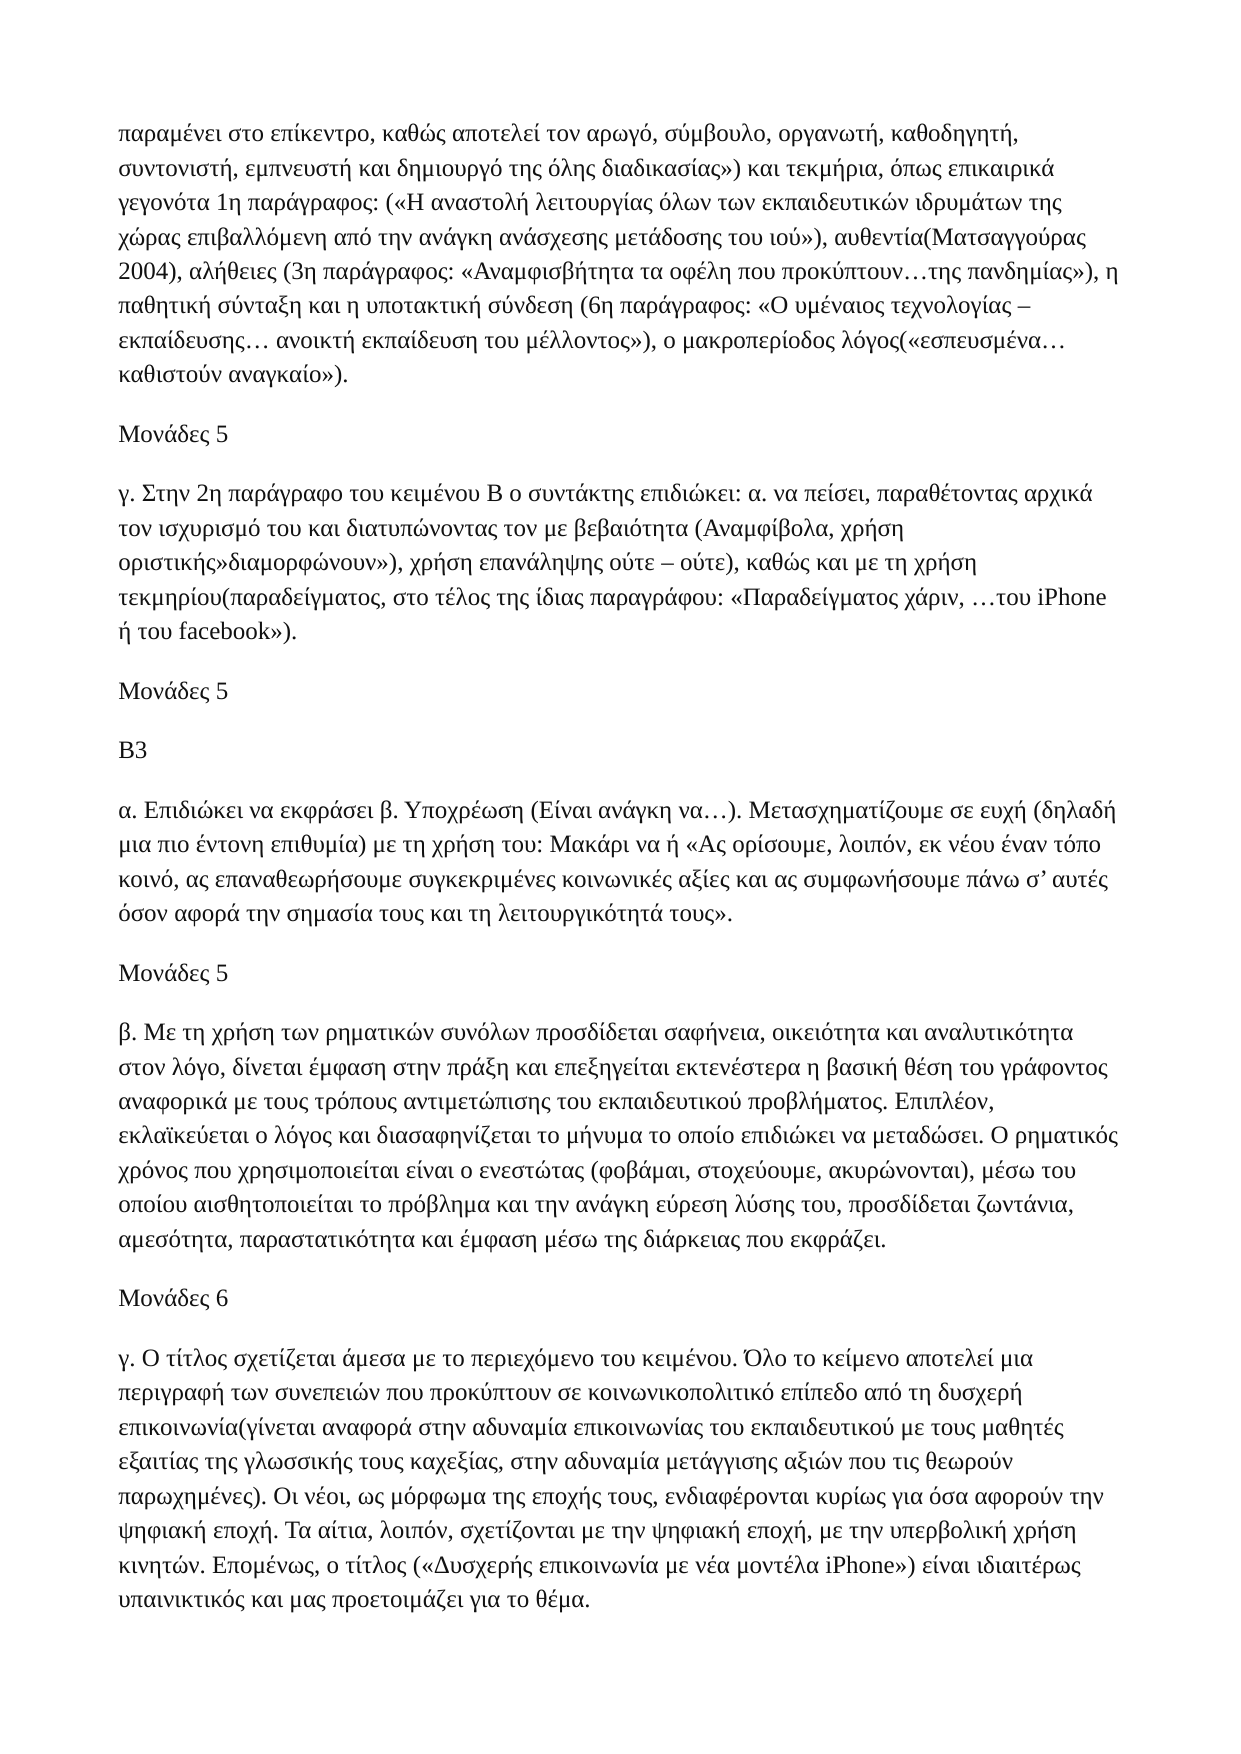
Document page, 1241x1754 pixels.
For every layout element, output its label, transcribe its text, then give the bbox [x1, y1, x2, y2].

text Μονάδες 5 [118, 676, 1122, 704]
text Μονάδες 5 [118, 958, 1122, 986]
text Β3 [118, 735, 1122, 764]
text Μονάδες 5 [118, 419, 1122, 448]
text α. Επιδιώκει να εκφράσει β. Υποχρέωση (Είναι ανάγκη να…). Μετασχηματίζουμε σε ευχή (δηλαδή μια πιο έντονη επιθυμία) με τη χρήση του: Μακάρι να ή «Ας ορίσουμε, λοιπόν, εκ νέου έναν τόπο κοινό, ας επαναθεωρήσουμε συγκεκριμένες κοινωνικές αξίες και ας συμφωνήσουμε πάνω σ’ αυτές όσον αφορά την σημασία τους και τη λειτουργικότητά τους». [118, 795, 1122, 927]
text παραμένει στο επίκεντρο, καθώς αποτελεί τον αρωγό, σύμβουλο, οργανωτή, καθοδηγητή, συντονιστή, εμπνευστή και δημιουργό της όλης διαδικασίας») και τεκμήρια, όπως επικαιρικά γεγονότα 1η παράγραφος: («Η αναστολή λειτουργίας όλων των εκπαιδευτικών ιδρυμάτων της χώρας επιβαλλόμενη από την ανάγκη ανάσχεσης μετάδοσης του ιού»), αυθεντία(Ματσαγγούρας 2004), αλήθειες (3η παράγραφος: «Αναμφισβήτητα τα οφέλη που προκύπτουν…της πανδημίας»), η παθητική σύνταξη και η υποτακτική σύνδεση (6η παράγραφος: «Ο υμέναιος τεχνολογίας – εκπαίδευσης… ανοικτή εκπαίδευση του μέλλοντος»), ο μακροπερίοδος λόγος(«εσπευσμένα…καθιστούν αναγκαίο»). [118, 118, 1122, 388]
text γ. Ο τίτλος σχετίζεται άμεσα με το περιεχόμενο του κειμένου. Όλο το κείμενο αποτελεί μια περιγραφή των συνεπειών που προκύπτουν σε κοινωνικοπολιτικό επίπεδο από τη δυσχερή επικοινωνία(γίνεται αναφορά στην αδυναμία επικοινωνίας του εκπαιδευτικού με τους μαθητές εξαιτίας της γλωσσικής τους καχεξίας, στην αδυναμία μετάγγισης αξιών που τις θεωρούν παρωχημένες). Οι νέοι, ως μόρφωμα της εποχής τους, ενδιαφέρονται κυρίως για όσα αφορούν την ψηφιακή εποχή. Τα αίτια, λοιπόν, σχετίζονται με την ψηφιακή εποχή, με την υπερβολική χρήση κινητών. Επομένως, ο τίτλος («Δυσχερής επικοινωνία με νέα μοντέλα iPhone») είναι ιδιαιτέρως υπαινικτικός και μας προετοιμάζει για το θέμα. [118, 1343, 1122, 1613]
text β. Με τη χρήση των ρηματικών συνόλων προσδίδεται σαφήνεια, οικειότητα και αναλυτικότητα στον λόγο, δίνεται έμφαση στην πράξη και επεξηγείται εκτενέστερα η βασική θέση του γράφοντος αναφορικά με τους τρόπους αντιμετώπισης του εκπαιδευτικού προβλήματος. Επιπλέον, εκλαϊκεύεται ο λόγος και διασαφηνίζεται το μήνυμα το οποίο επιδιώκει να μεταδώσει. Ο ρηματικός χρόνος που χρησιμοποιείται είναι ο ενεστώτας (φοβάμαι, στοχεύουμε, ακυρώνονται), μέσω του οποίου αισθητοποιείται το πρόβλημα και την ανάγκη εύρεση λύσης του, προσδίδεται ζωντάνια, αμεσότητα, παραστατικότητα και έμφαση μέσω της διάρκειας που εκφράζει. [118, 1017, 1122, 1253]
text Μονάδες 6 [118, 1283, 1122, 1312]
text γ. Στην 2η παράγραφο του κειμένου Β ο συντάκτης επιδιώκει: α. να πείσει, παραθέτοντας αρχικά τον ισχυρισμό του και διατυπώνοντας τον με βεβαιότητα (Αναμφίβολα, χρήση οριστικής»διαμορφώνουν»), χρήση επανάληψης ούτε – ούτε), καθώς και με τη χρήση τεκμηρίου(παραδείγματος, στο τέλος της ίδιας παραγράφου: «Παραδείγματος χάριν, …του iPhone ή του facebook»). [118, 478, 1122, 645]
